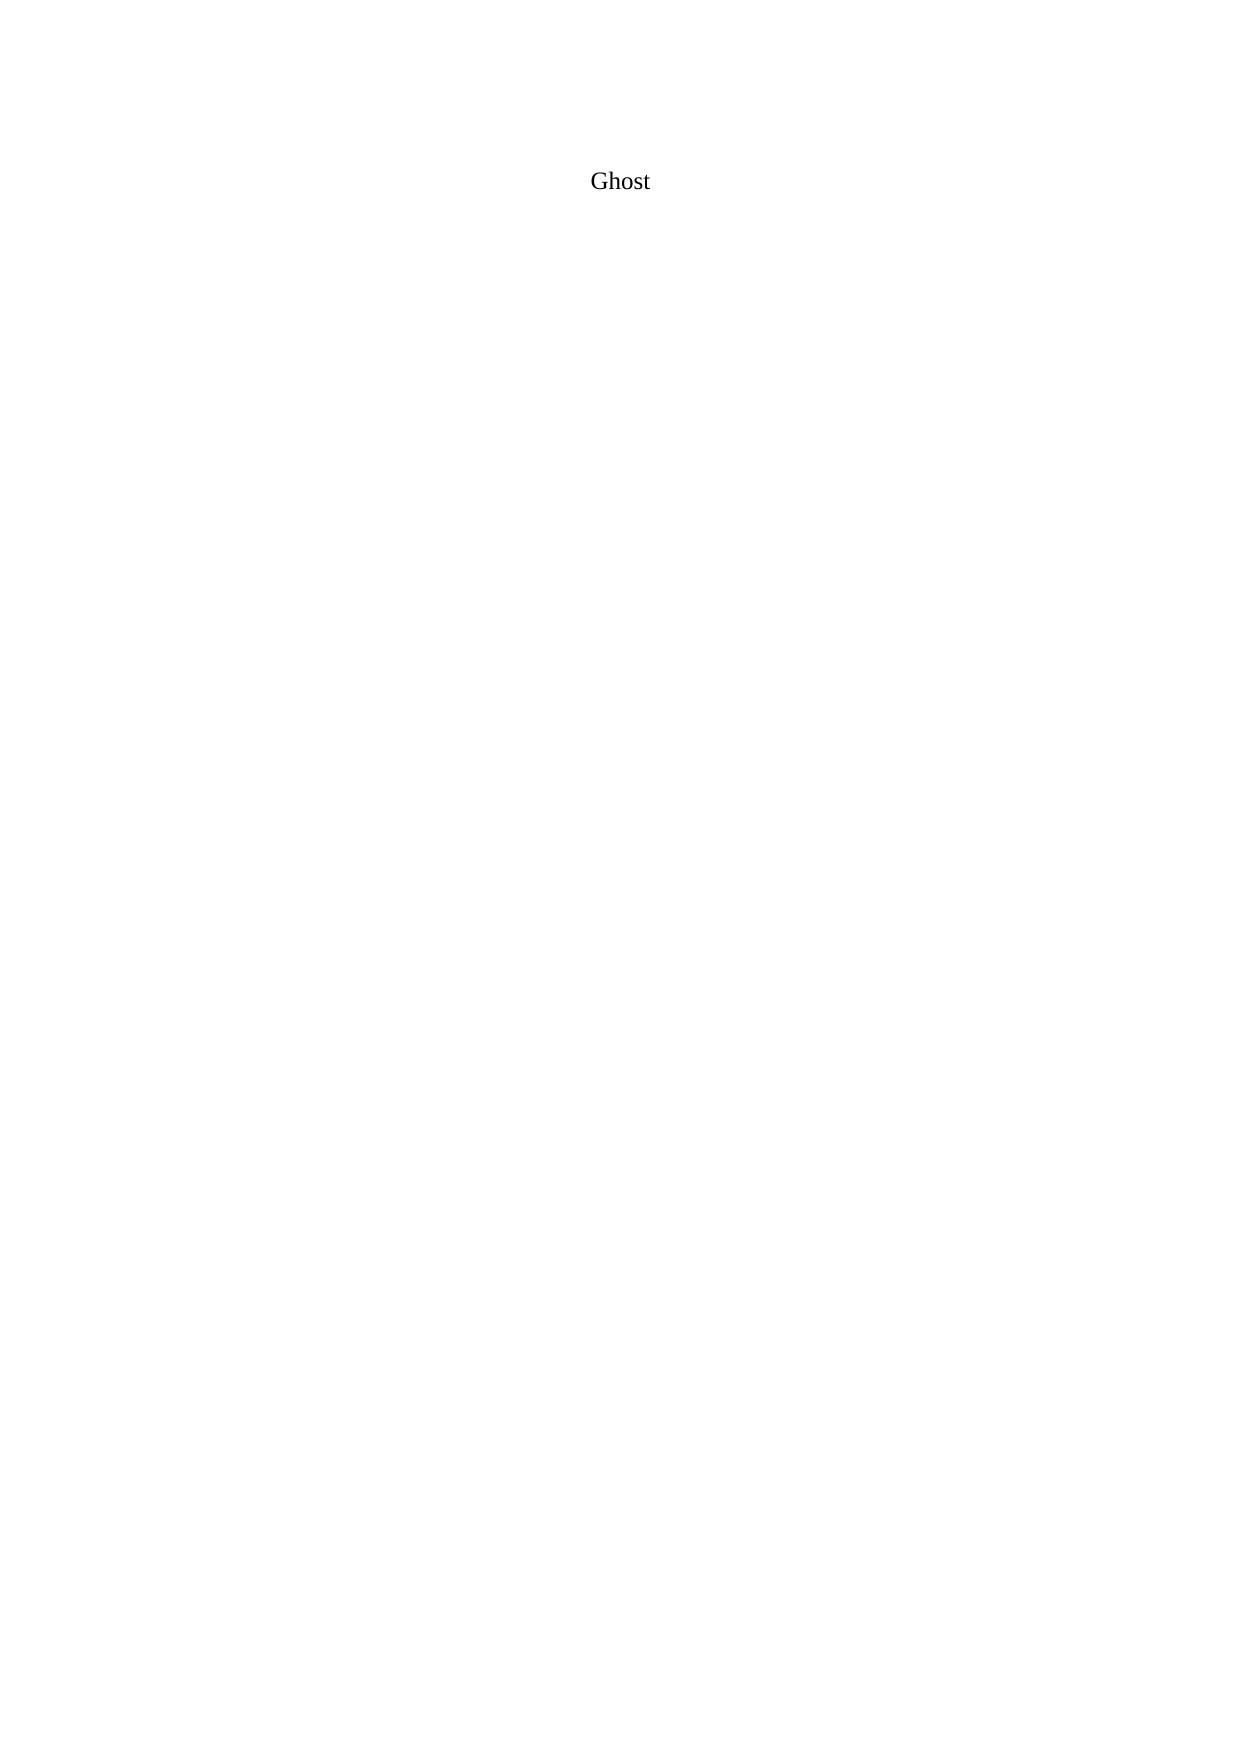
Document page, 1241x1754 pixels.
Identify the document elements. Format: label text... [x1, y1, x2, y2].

text Ghost [118, 166, 1122, 194]
